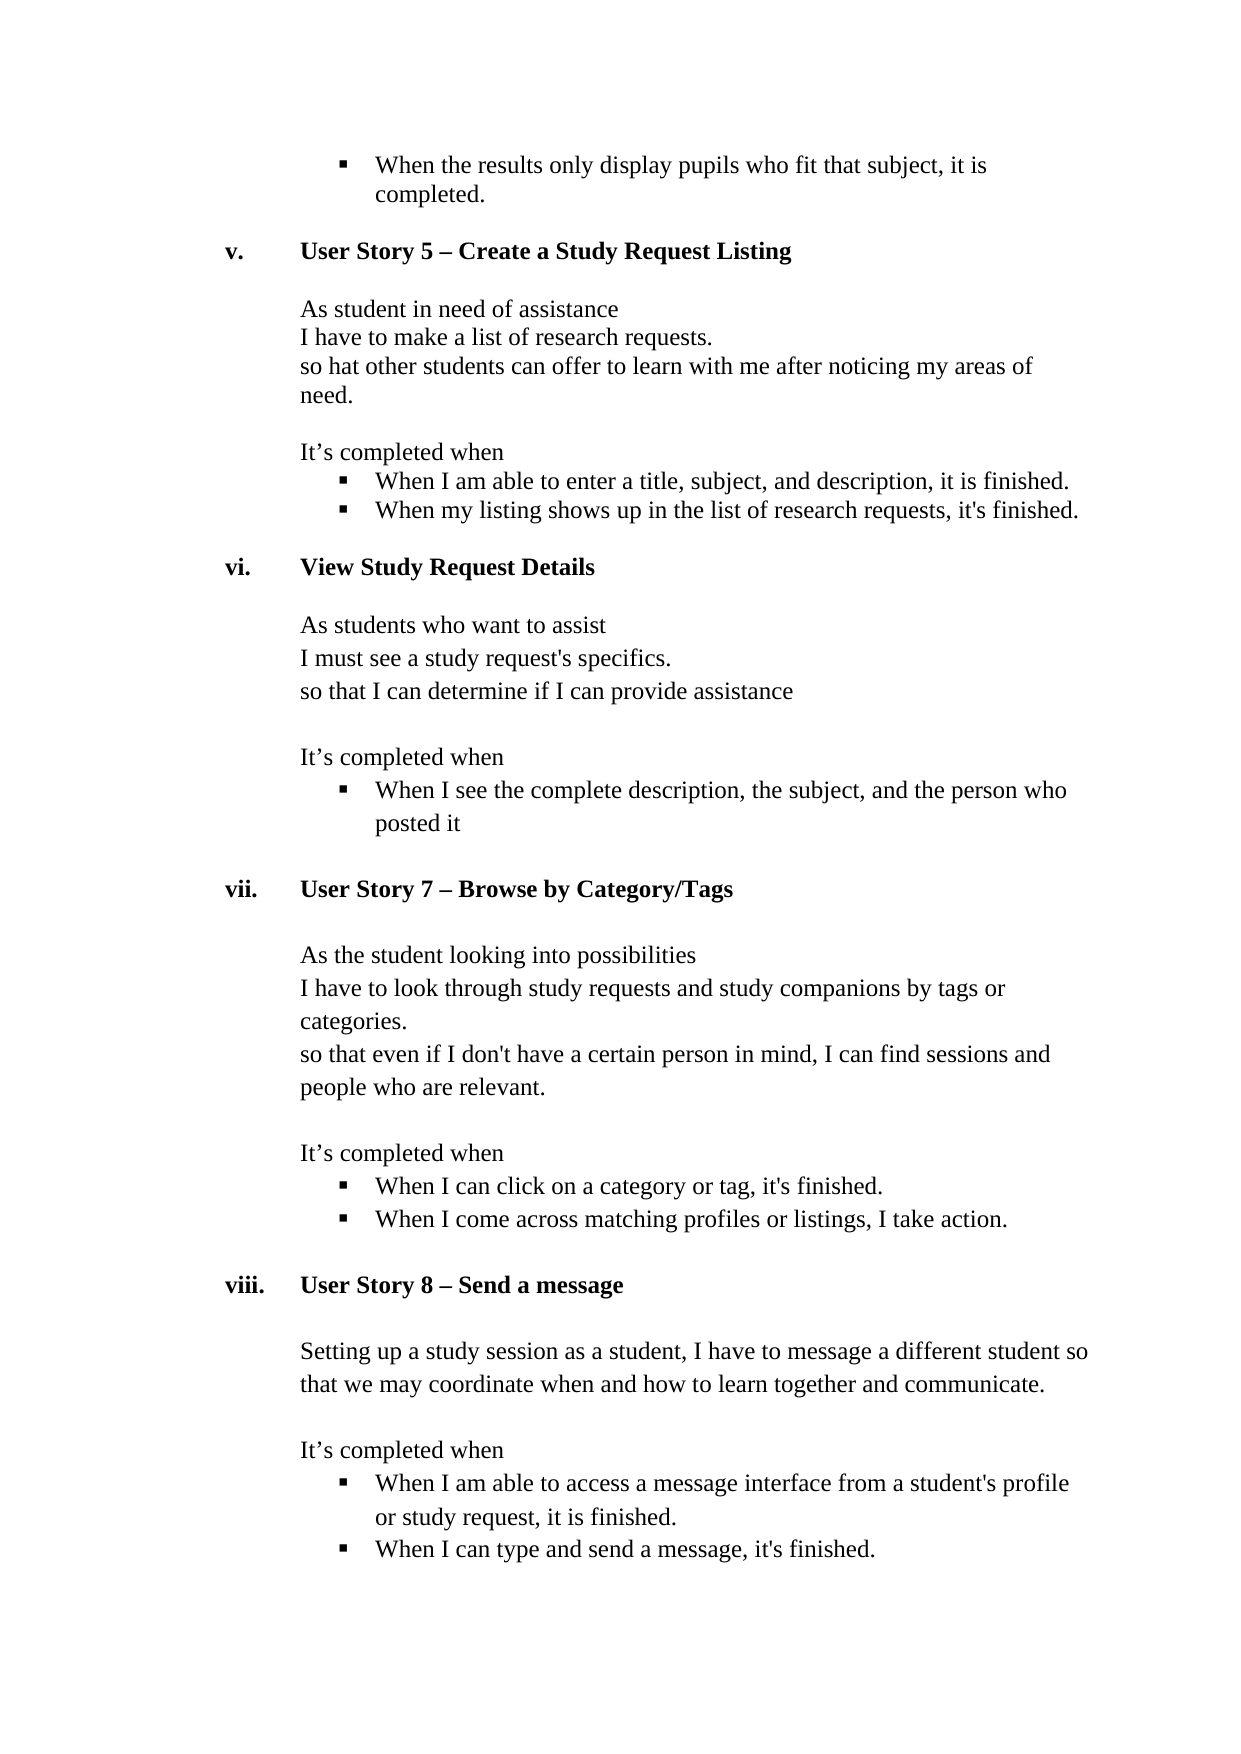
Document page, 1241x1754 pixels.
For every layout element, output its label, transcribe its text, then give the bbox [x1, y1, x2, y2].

list User Story 8 – Send a message [225, 1270, 1090, 1299]
list When I am able to enter a title, subject, and description, it is finished. [337, 466, 1090, 495]
list When I see the complete description, the subject, and the person who posted it [337, 775, 1090, 870]
list When the results only display pupils who fit that subject, it is completed. [337, 150, 1090, 207]
list When I am able to access a message interface from a student's profile or study request, it is finished. [337, 1468, 1090, 1530]
list As students who want to assist I must see a study request's specifics. so that I can determine if I can provide assistance It’s completed when [300, 610, 1090, 771]
list User Story 5 – Create a Study Request Listing [225, 236, 1090, 265]
list When my listing shows up in the list of research requests, it's finished. [337, 495, 1090, 552]
list When I can type and send a message, it's finished. [337, 1534, 1090, 1563]
list Setting up a study session as a student, I have to message a different student so that we may coordinate when and how to learn together and communicate. It’s completed when [300, 1336, 1090, 1464]
list View Study Request Details [225, 552, 1090, 581]
list As student in need of assistance I have to make a list of research requests. so hat other students can offer to learn with me after noticing my areas of need. It’s completed when [300, 294, 1090, 466]
list When I come across matching profiles or listings, I take action. [337, 1204, 1090, 1233]
list As the student looking into possibilities I have to look through study requests and study companions by tags or categories. so that even if I don't have a certain person in mind, I can find sessions and people who are relevant. It’s completed when [300, 940, 1090, 1167]
list User Story 7 – Browse by Category/Tags [225, 874, 1090, 903]
list When I can click on a category or tag, it's finished. [337, 1171, 1090, 1200]
